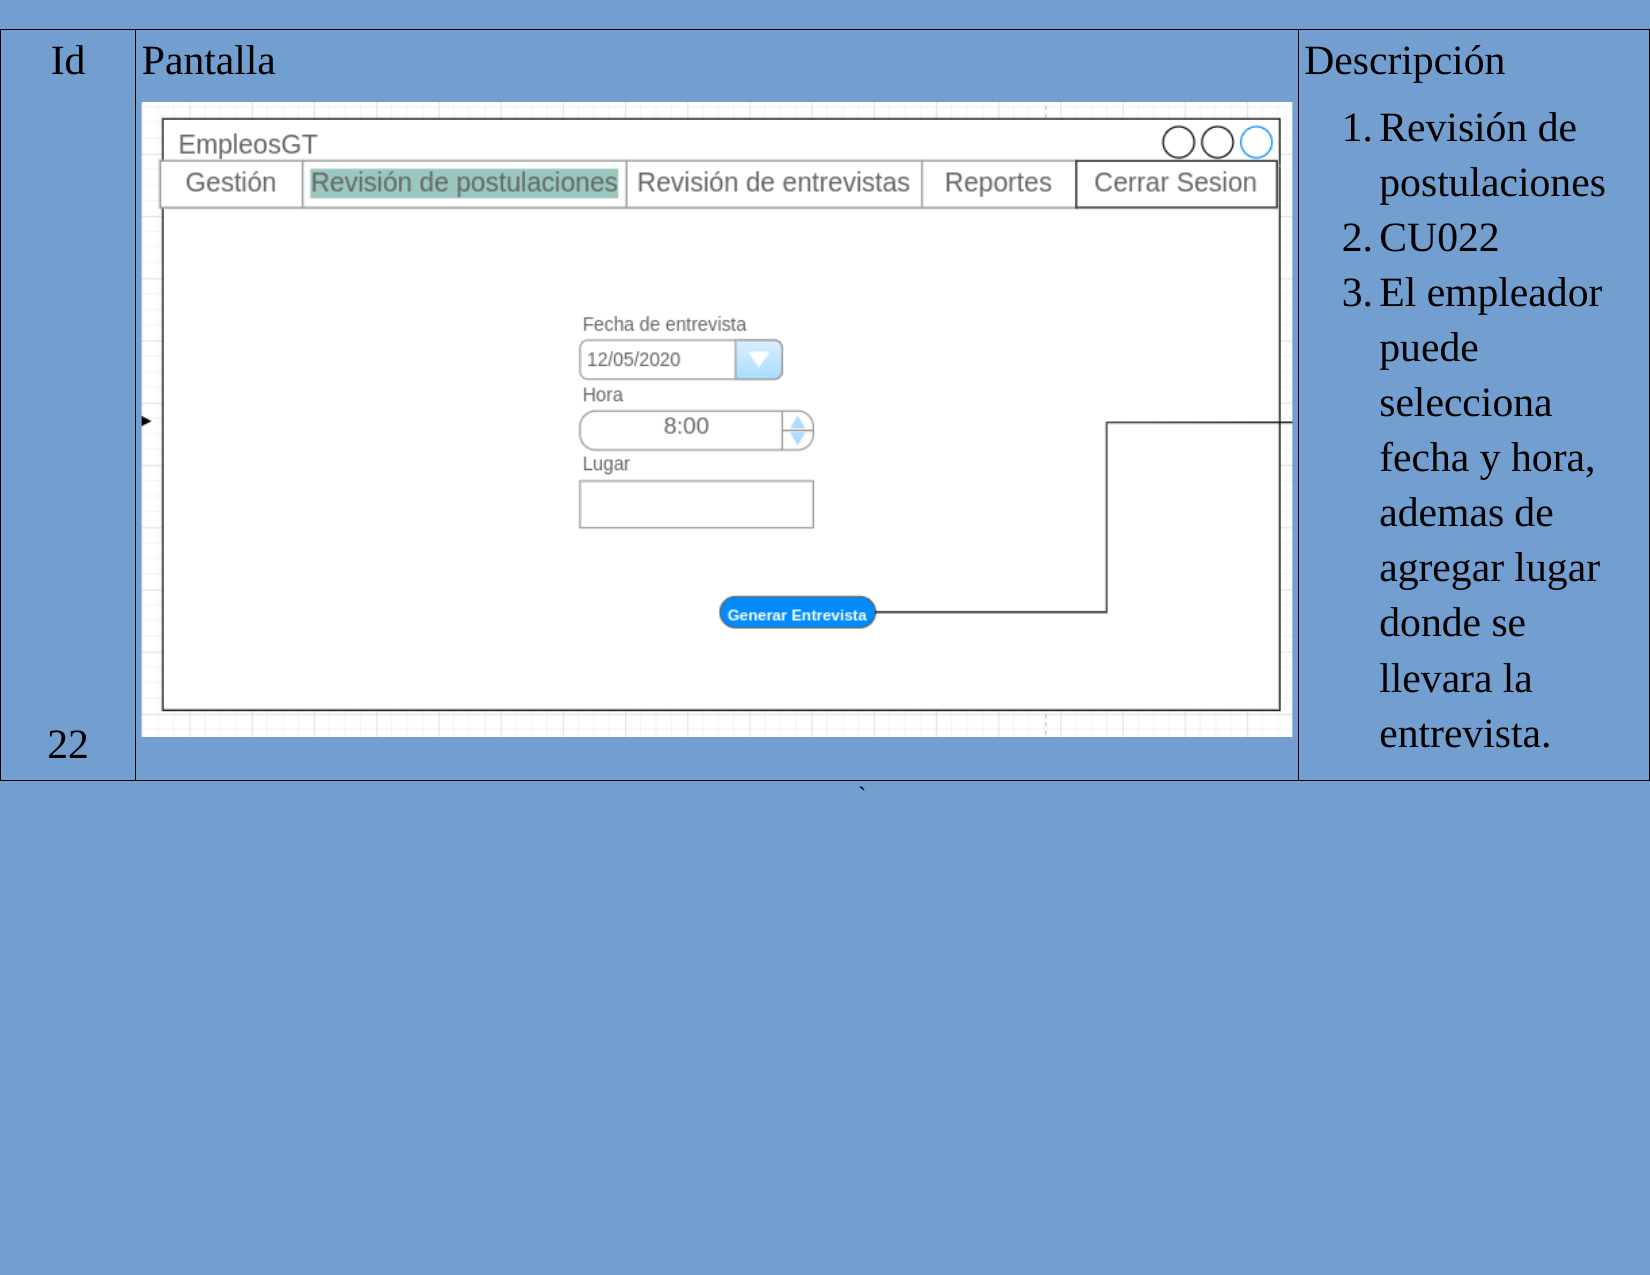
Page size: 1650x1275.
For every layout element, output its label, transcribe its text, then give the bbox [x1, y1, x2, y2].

picture [141, 102, 1293, 737]
table_header Descripción [1299, 30, 1649, 96]
table_cell Revisión de postulaciones CU022 El empleador puede selecciona fecha y hora, ademas de agregar lugar donde se llevara la entrevista. [1299, 96, 1649, 780]
table_header Pantalla [136, 30, 1298, 96]
table_cell 22 [1, 96, 135, 780]
table_header Id [1, 30, 135, 96]
table_cell [136, 96, 1298, 780]
text ` [0, 781, 1650, 810]
